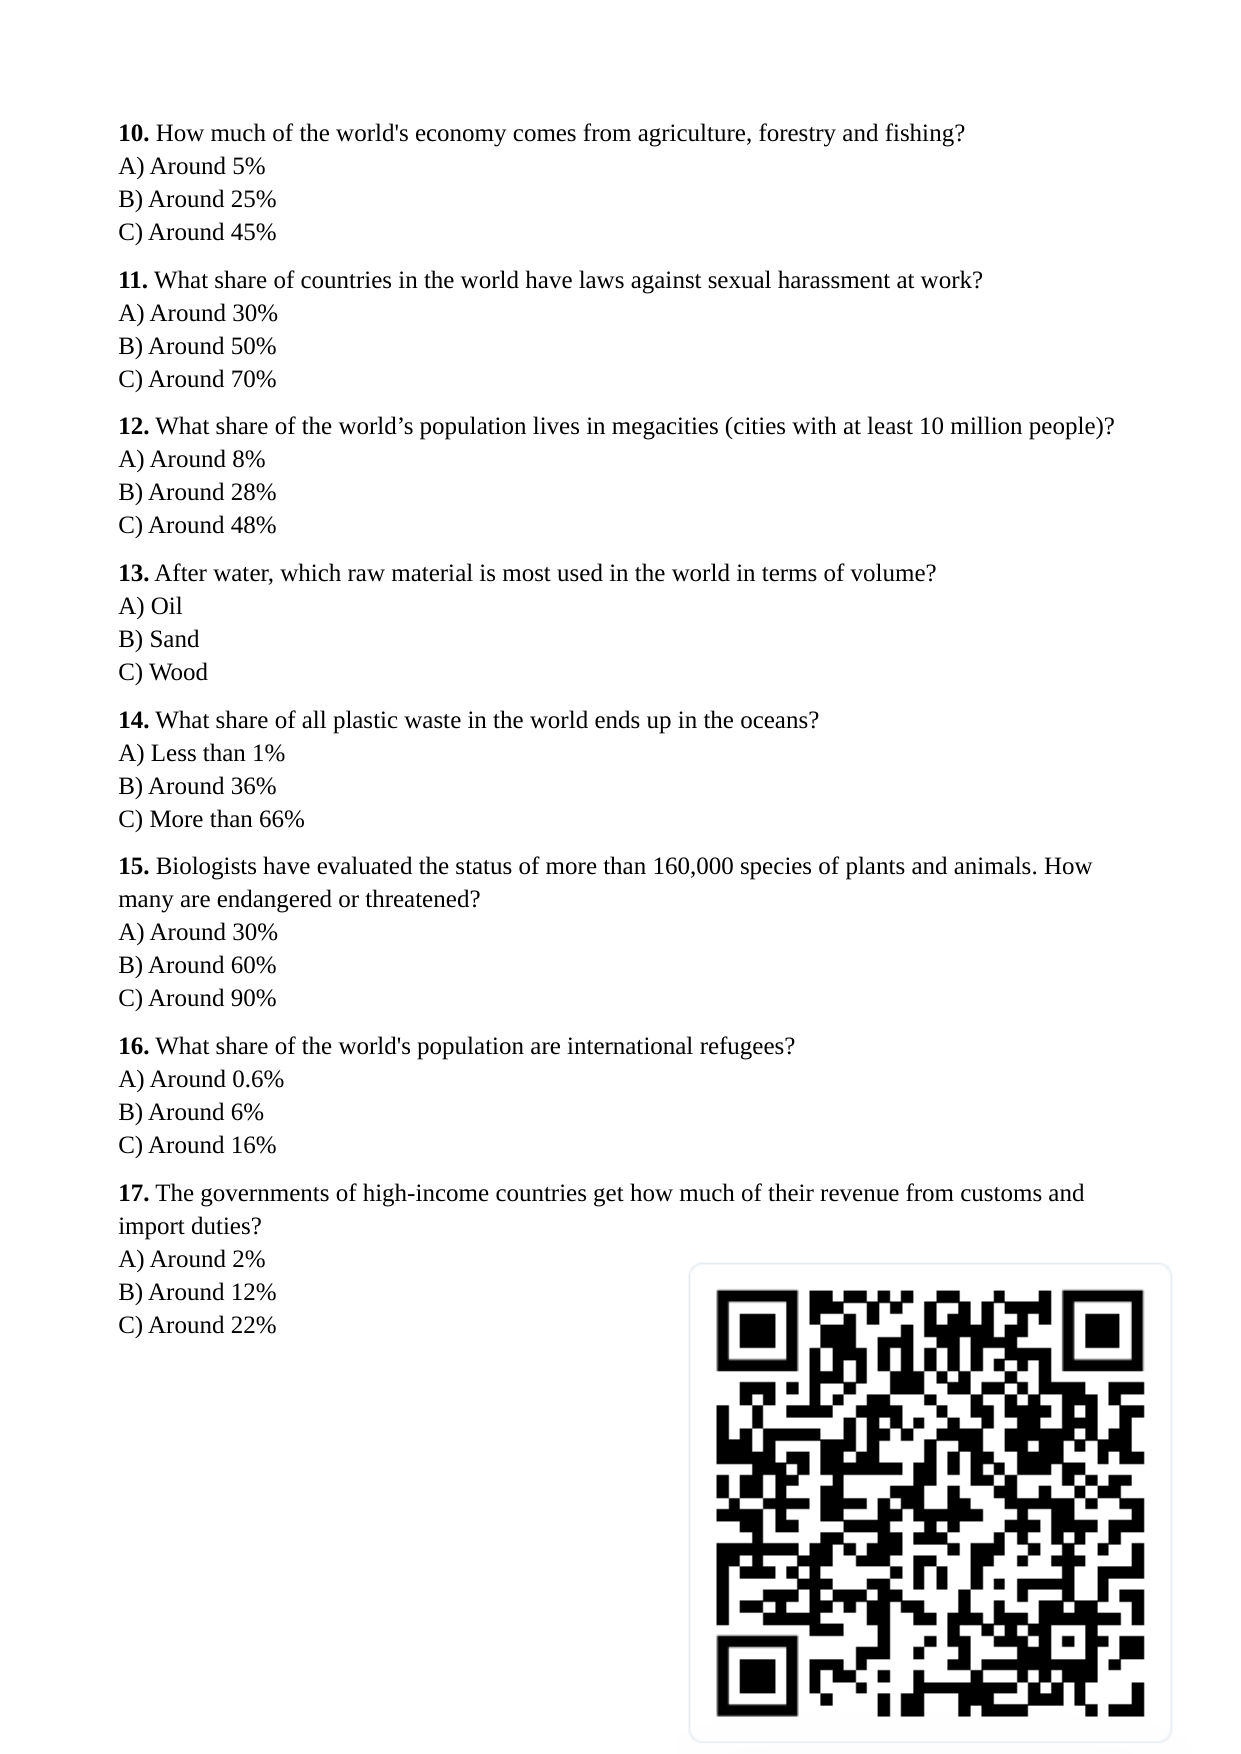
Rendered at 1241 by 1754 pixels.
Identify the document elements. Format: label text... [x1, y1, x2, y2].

picture [675, 1246, 1194, 1754]
text 10. How much of the world's economy comes from agriculture, forestry and fishing? A) Around 5% B) Around 25% C) Around 45% [118, 118, 1122, 246]
text 14. What share of all plastic waste in the world ends up in the oceans? A) Less than 1% B) Around 36% C) More than 66% [118, 705, 1122, 833]
text 11. What share of countries in the world have laws against sexual harassment at work? A) Around 30% B) Around 50% C) Around 70% [118, 265, 1122, 393]
text 12. What share of the world’s population lives in megacities (cities with at least 10 million people)? A) Around 8% B) Around 28% C) Around 48% [118, 411, 1122, 539]
text 17. The governments of high-income countries get how much of their revenue from customs and import duties? A) Around 2% B) Around 12% C) Around 22% [118, 1178, 1122, 1339]
text 15. Biologists have evaluated the status of more than 160,000 species of plants and animals. How many are endangered or threatened? A) Around 30% B) Around 60% C) Around 90% [118, 851, 1122, 1012]
text 16. What share of the world's population are international refugees? A) Around 0.6% B) Around 6% C) Around 16% [118, 1031, 1122, 1159]
text 13. After water, which raw material is most used in the world in terms of volume? A) Oil B) Sand C) Wood [118, 558, 1122, 686]
